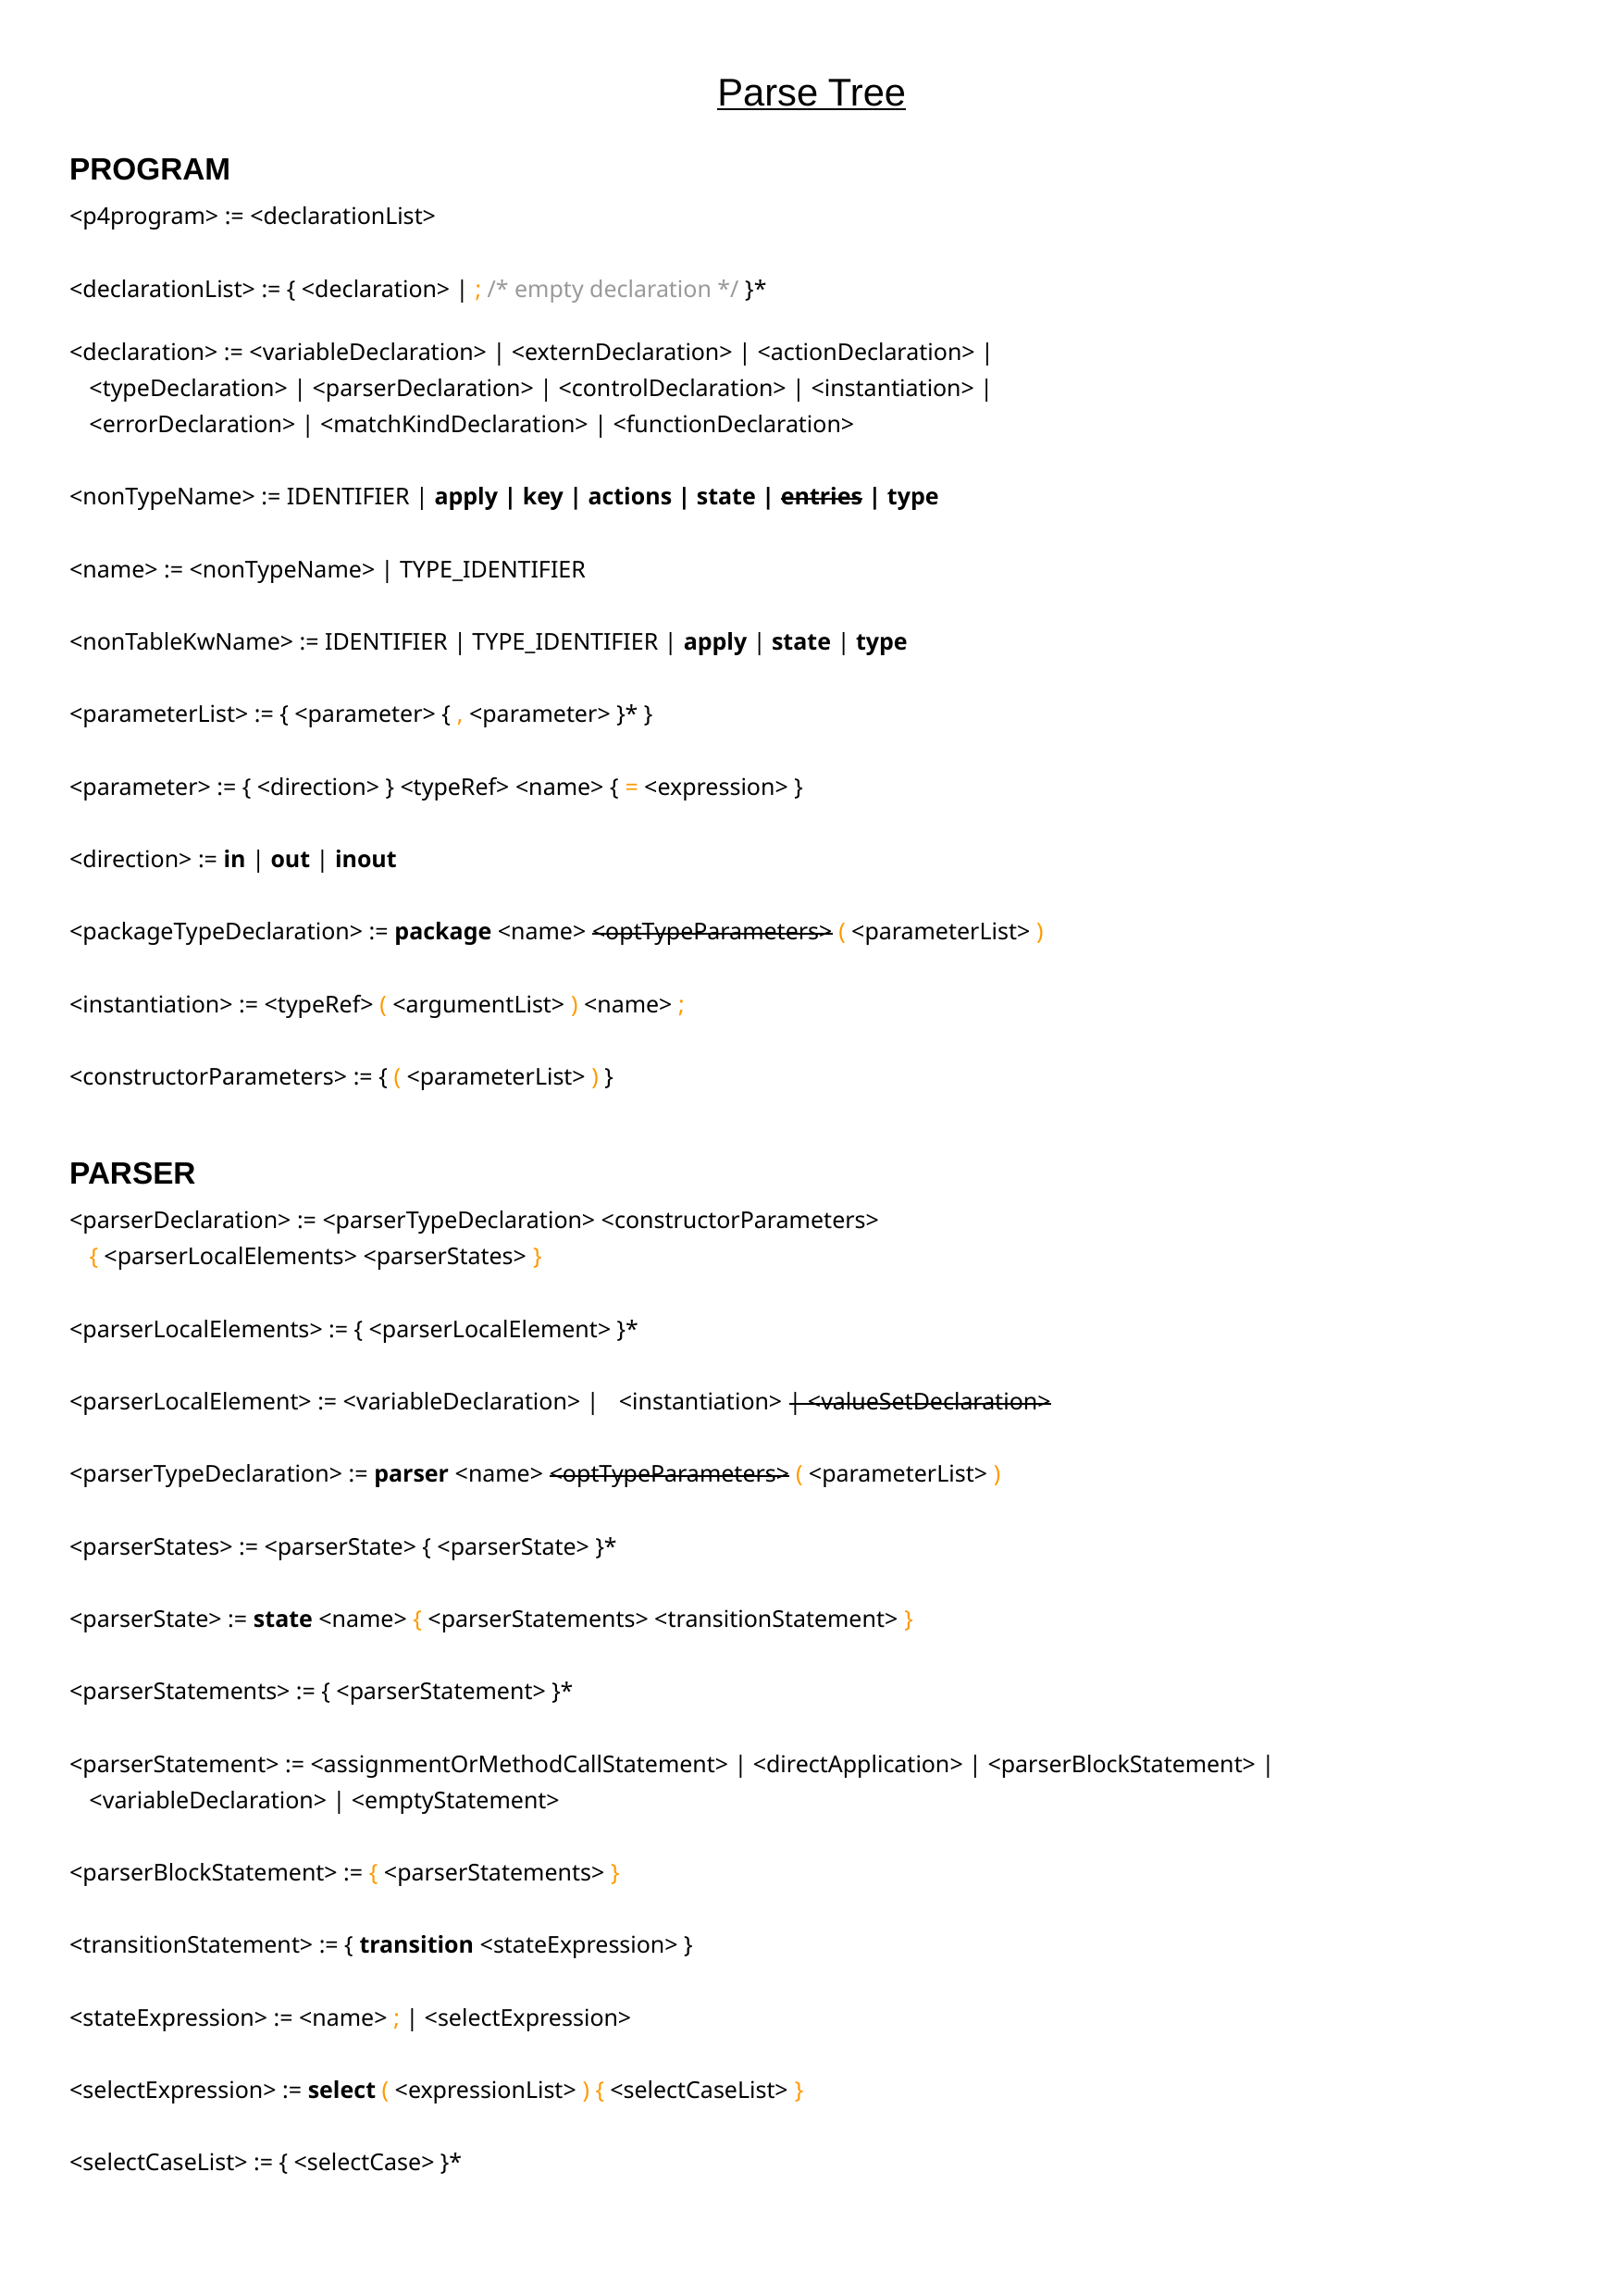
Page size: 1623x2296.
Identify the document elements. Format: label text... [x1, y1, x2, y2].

text <variableDeclaration> | <emptyStatement> [69, 1783, 1554, 1815]
text <parserTypeDeclaration> := parser <name> <optTypeParameters> ( <parameterList> ) [69, 1458, 1554, 1489]
text <parserStatements> := { <parserStatement> }* [69, 1675, 1554, 1706]
text Parse Tree [69, 69, 1554, 114]
subtitle PARSER [69, 1155, 1554, 1191]
text <parserLocalElement> := <variableDeclaration> | <instantiation> | <valueSetDeclaration> [69, 1385, 1554, 1417]
subtitle PROGRAM [69, 151, 1554, 187]
text <name> := <nonTypeName> | TYPE_IDENTIFIER [69, 552, 1554, 584]
text <parserLocalElements> := { <parserLocalElement> }* [69, 1312, 1554, 1344]
text <parameter> := { <direction> } <typeRef> <name> { = <expression> } [69, 770, 1554, 801]
text <declaration> := <variableDeclaration> | <externDeclaration> | <actionDeclaration> | [69, 335, 1554, 366]
text <direction> := in | out | inout [69, 843, 1554, 875]
text <packageTypeDeclaration> := package <name> <optTypeParameters> ( <parameterList> ) [69, 915, 1554, 947]
text <parserStates> := <parserState> { <parserState> }* [69, 1530, 1554, 1561]
text <parserStatement> := <assignmentOrMethodCallStatement> | <directApplication> | <parserBlockStatement> | [69, 1747, 1554, 1779]
text <parserBlockStatement> := { <parserStatements> } [69, 1856, 1554, 1888]
text <parserDeclaration> := <parserTypeDeclaration> <constructorParameters> [69, 1204, 1554, 1235]
text <nonTableKwName> := IDENTIFIER | TYPE_IDENTIFIER | apply | state | type [69, 626, 1554, 657]
text <transitionStatement> := { transition <stateExpression> } [69, 1929, 1554, 1960]
text <declarationList> := { <declaration> | ; /* empty declaration */ }* [69, 272, 1554, 331]
text <constructorParameters> := { ( <parameterList> ) } [69, 1061, 1554, 1092]
text <stateExpression> := <name> ; | <selectExpression> [69, 2001, 1554, 2032]
text <typeDeclaration> | <parserDeclaration> | <controlDeclaration> | <instantiation> | [69, 371, 1554, 403]
text <selectExpression> := select ( <expressionList> ) { <selectCaseList> } [69, 2074, 1554, 2105]
text <parameterList> := { <parameter> { , <parameter> }* } [69, 698, 1554, 729]
text <nonTypeName> := IDENTIFIER | apply | key | actions | state | entries | type [69, 480, 1554, 512]
text <selectCaseList> := { <selectCase> }* [69, 2146, 1554, 2178]
text <p4program> := <declarationList> [69, 200, 1554, 231]
text { <parserLocalElements> <parserStates> } [69, 1240, 1554, 1272]
text <instantiation> := <typeRef> ( <argumentList> ) <name> ; [69, 987, 1554, 1019]
text <parserState> := state <name> { <parserStatements> <transitionStatement> } [69, 1603, 1554, 1634]
text <errorDeclaration> | <matchKindDeclaration> | <functionDeclaration> [69, 408, 1554, 440]
